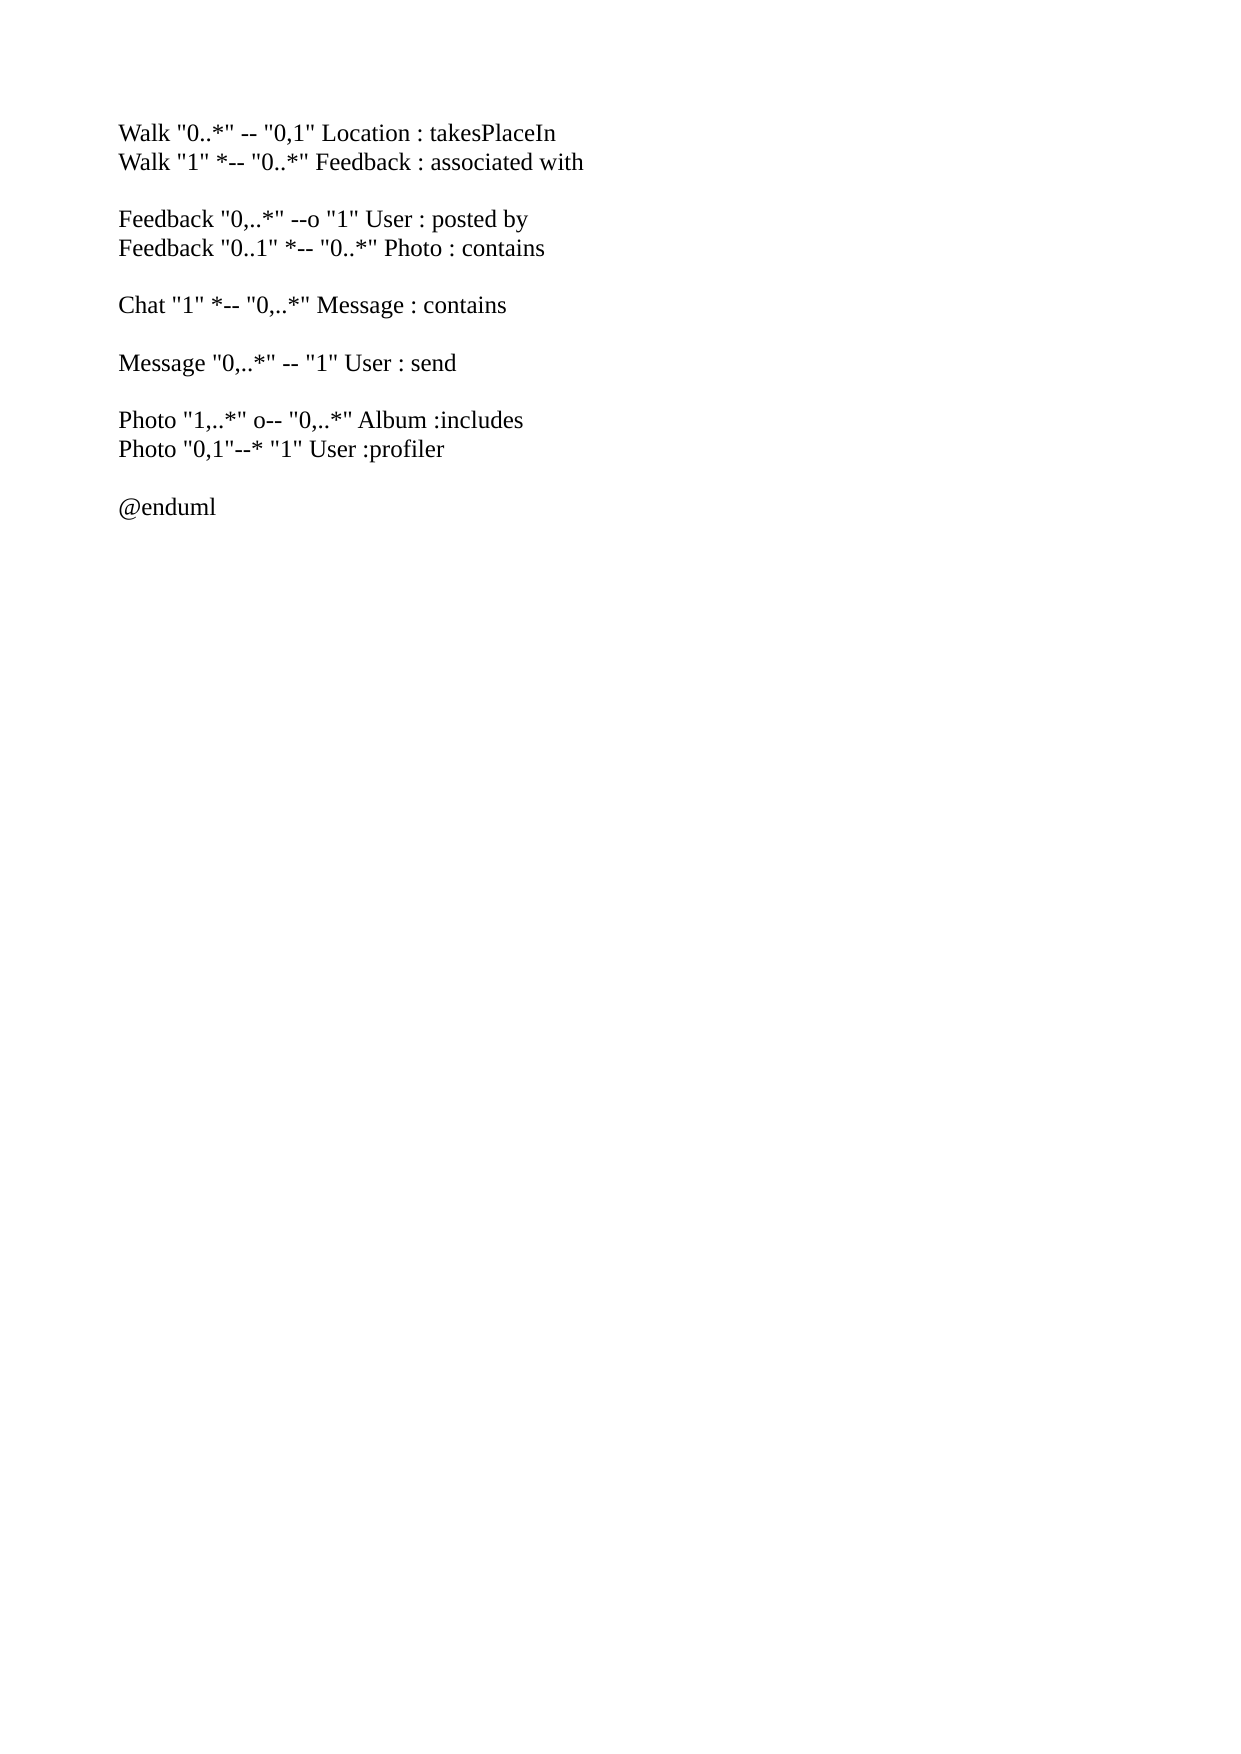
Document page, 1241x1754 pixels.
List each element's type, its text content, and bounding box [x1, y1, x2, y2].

text Walk "0..*" -- "0,1" Location : takesPlaceIn Walk "1" *-- "0..*" Feedback : associated with Feedback "0,..*" --o "1" User : posted by Feedback "0..1" *-- "0..*" Photo : contains Chat "1" *-- "0,..*" Message : contains Message "0,..*" -- "1" User : send Photo "1,..*" o-- "0,..*" Album :includes Photo "0,1"--* "1" User :profiler @enduml [118, 118, 1122, 521]
